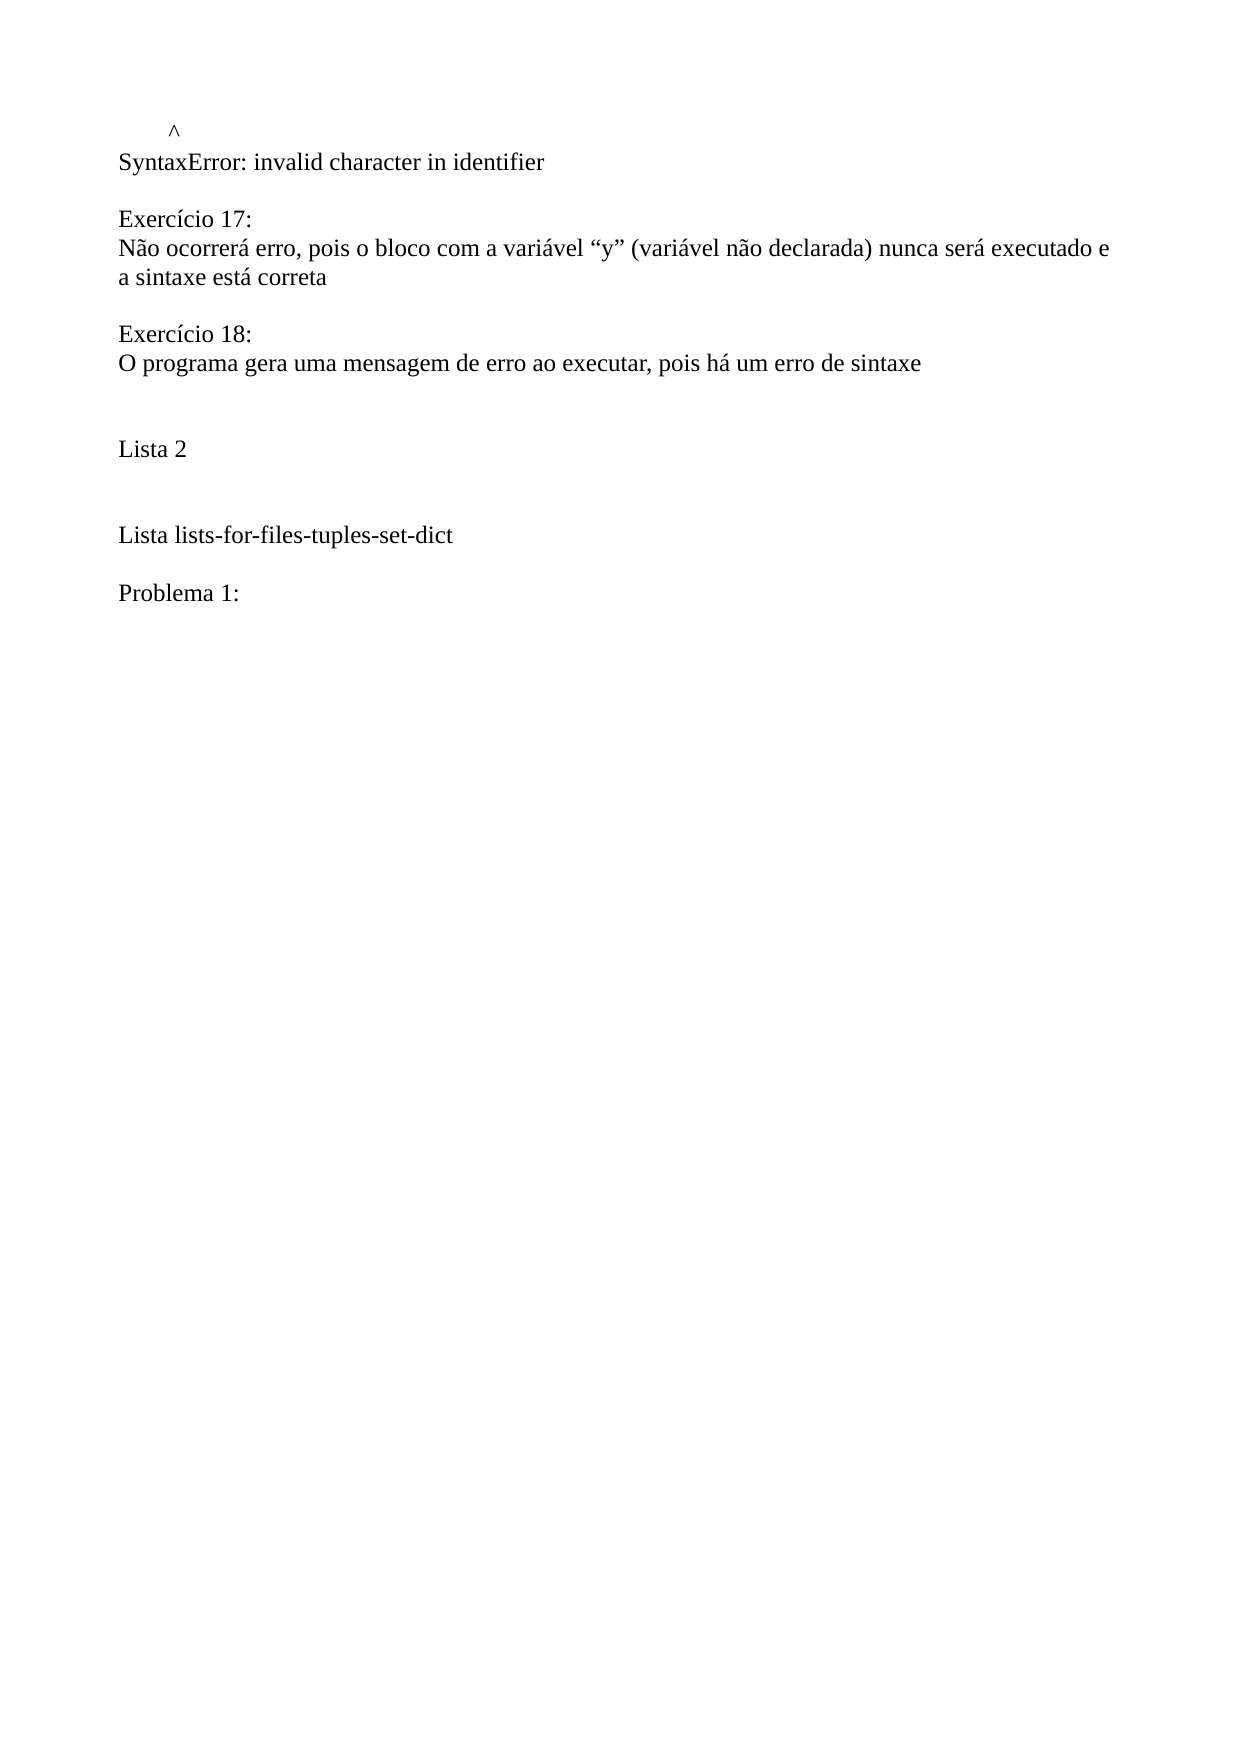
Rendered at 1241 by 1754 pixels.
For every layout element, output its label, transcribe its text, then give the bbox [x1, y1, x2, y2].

text Lista 2 [118, 434, 1122, 463]
text Não ocorrerá erro, pois o bloco com a variável “y” (variável não declarada) nunca será executado e a sintaxe está correta [118, 233, 1122, 291]
text ^ [118, 118, 1122, 147]
text Exercício 17: [118, 204, 1122, 233]
text Exercício 18: [118, 319, 1122, 348]
text Problema 1: [118, 578, 1122, 607]
text O programa gera uma mensagem de erro ao executar, pois há um erro de sintaxe [118, 348, 1122, 377]
text Lista lists-for-files-tuples-set-dict [118, 521, 1122, 549]
text SyntaxError: invalid character in identifier [118, 147, 1122, 176]
